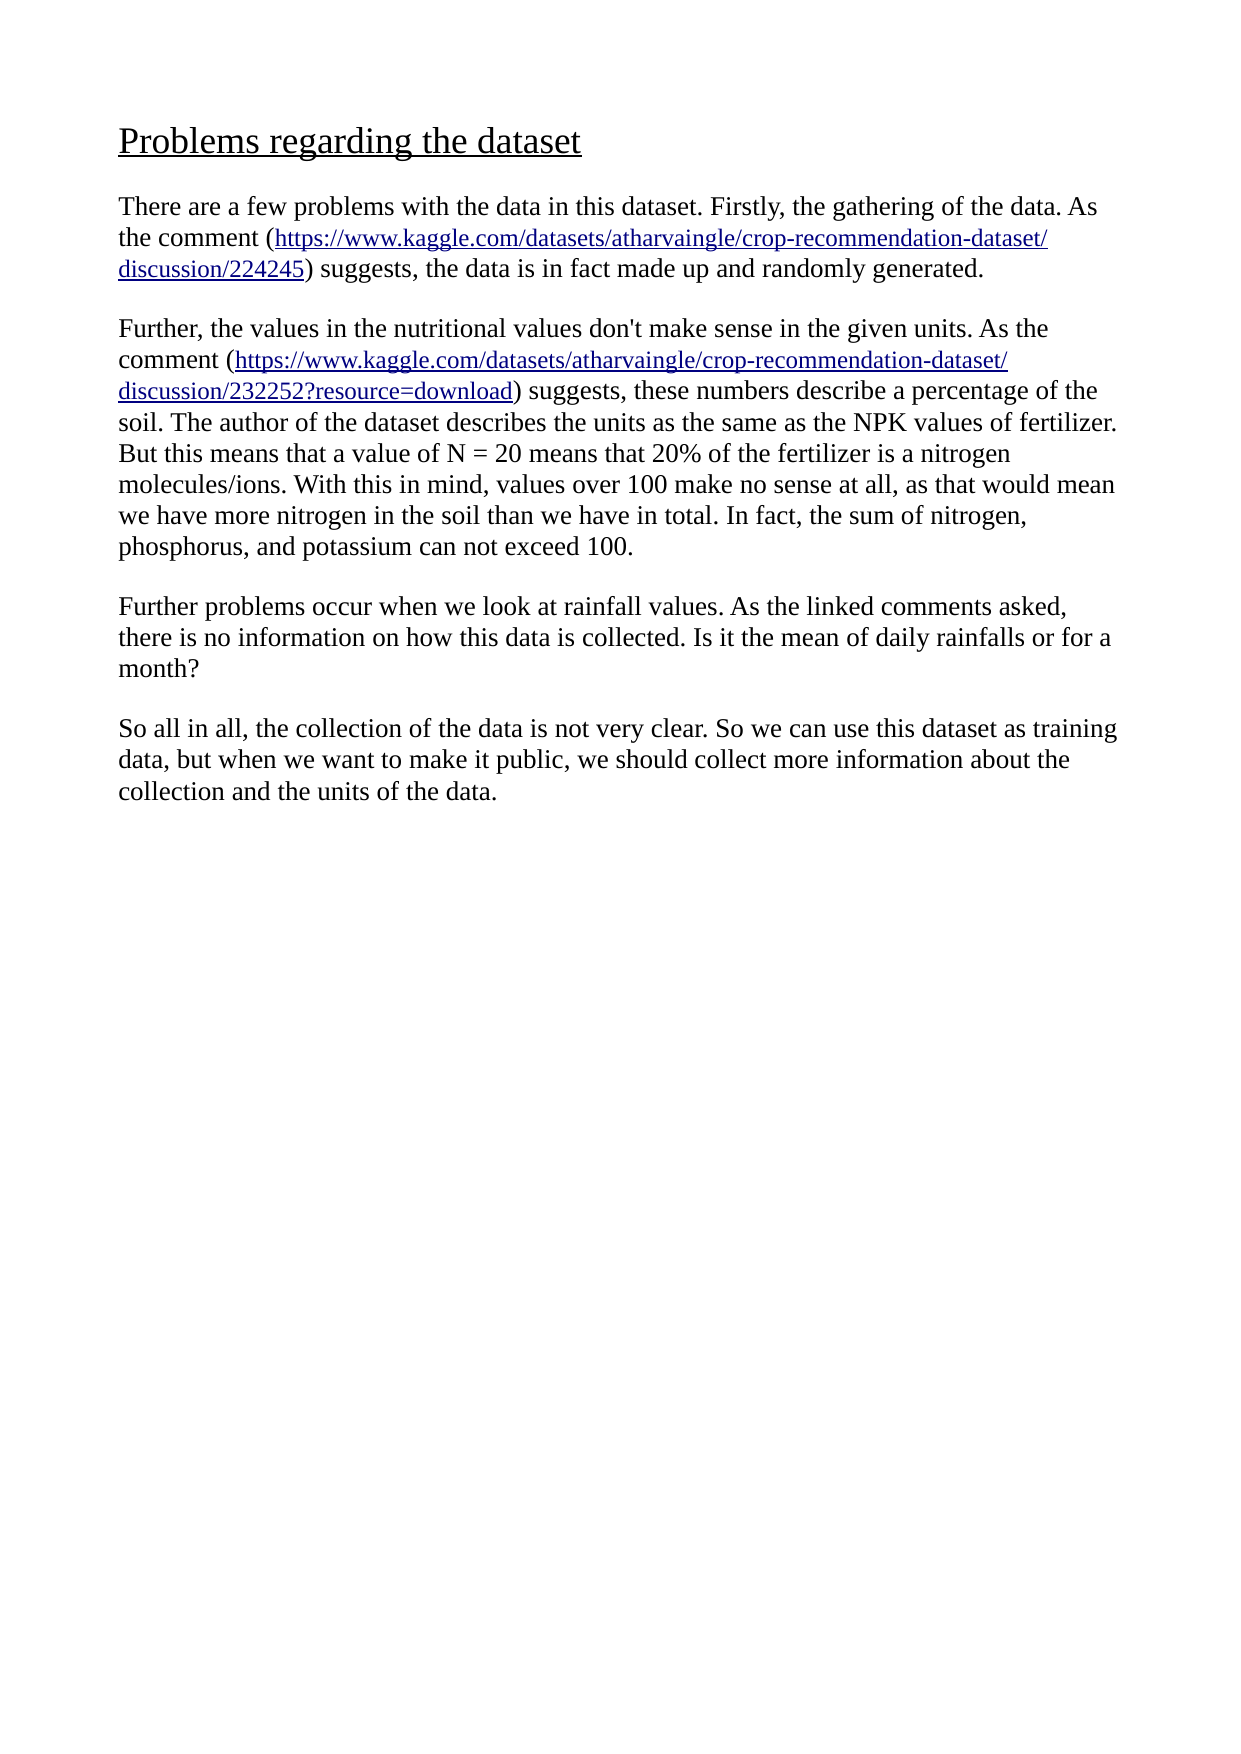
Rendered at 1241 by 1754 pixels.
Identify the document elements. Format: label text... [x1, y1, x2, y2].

text Problems regarding the dataset [118, 118, 1122, 161]
text So all in all, the collection of the data is not very clear. So we can use this dataset as training data, but when we want to make it public, we should collect more information about the collection and the units of the data. [118, 712, 1122, 806]
text Further, the values in the nutritional values don't make sense in the given units. As the comment (https://www.kaggle.com/datasets/atharvaingle/crop-recommendation-dataset/discussion/232252?resource=download) suggests, these numbers describe a percentage of the soil. The author of the dataset describes the units as the same as the NPK values of fertilizer. But this means that a value of N = 20 means that 20% of the fertilizer is a nitrogen molecules/ions. With this in mind, values over 100 make no sense at all, as that would mean we have more nitrogen in the soil than we have in total. In fact, the sum of nitrogen, phosphorus, and potassium can not exceed 100. [118, 312, 1122, 561]
text There are a few problems with the data in this dataset. Firstly, the gathering of the data. As the comment (https://www.kaggle.com/datasets/atharvaingle/crop-recommendation-dataset/discussion/224245) suggests, the data is in fact made up and randomly generated. [118, 190, 1122, 283]
text Further problems occur when we look at rainfall values. As the linked comments asked, there is no information on how this data is collected. Is it the mean of daily rainfalls or for a month? [118, 590, 1122, 683]
